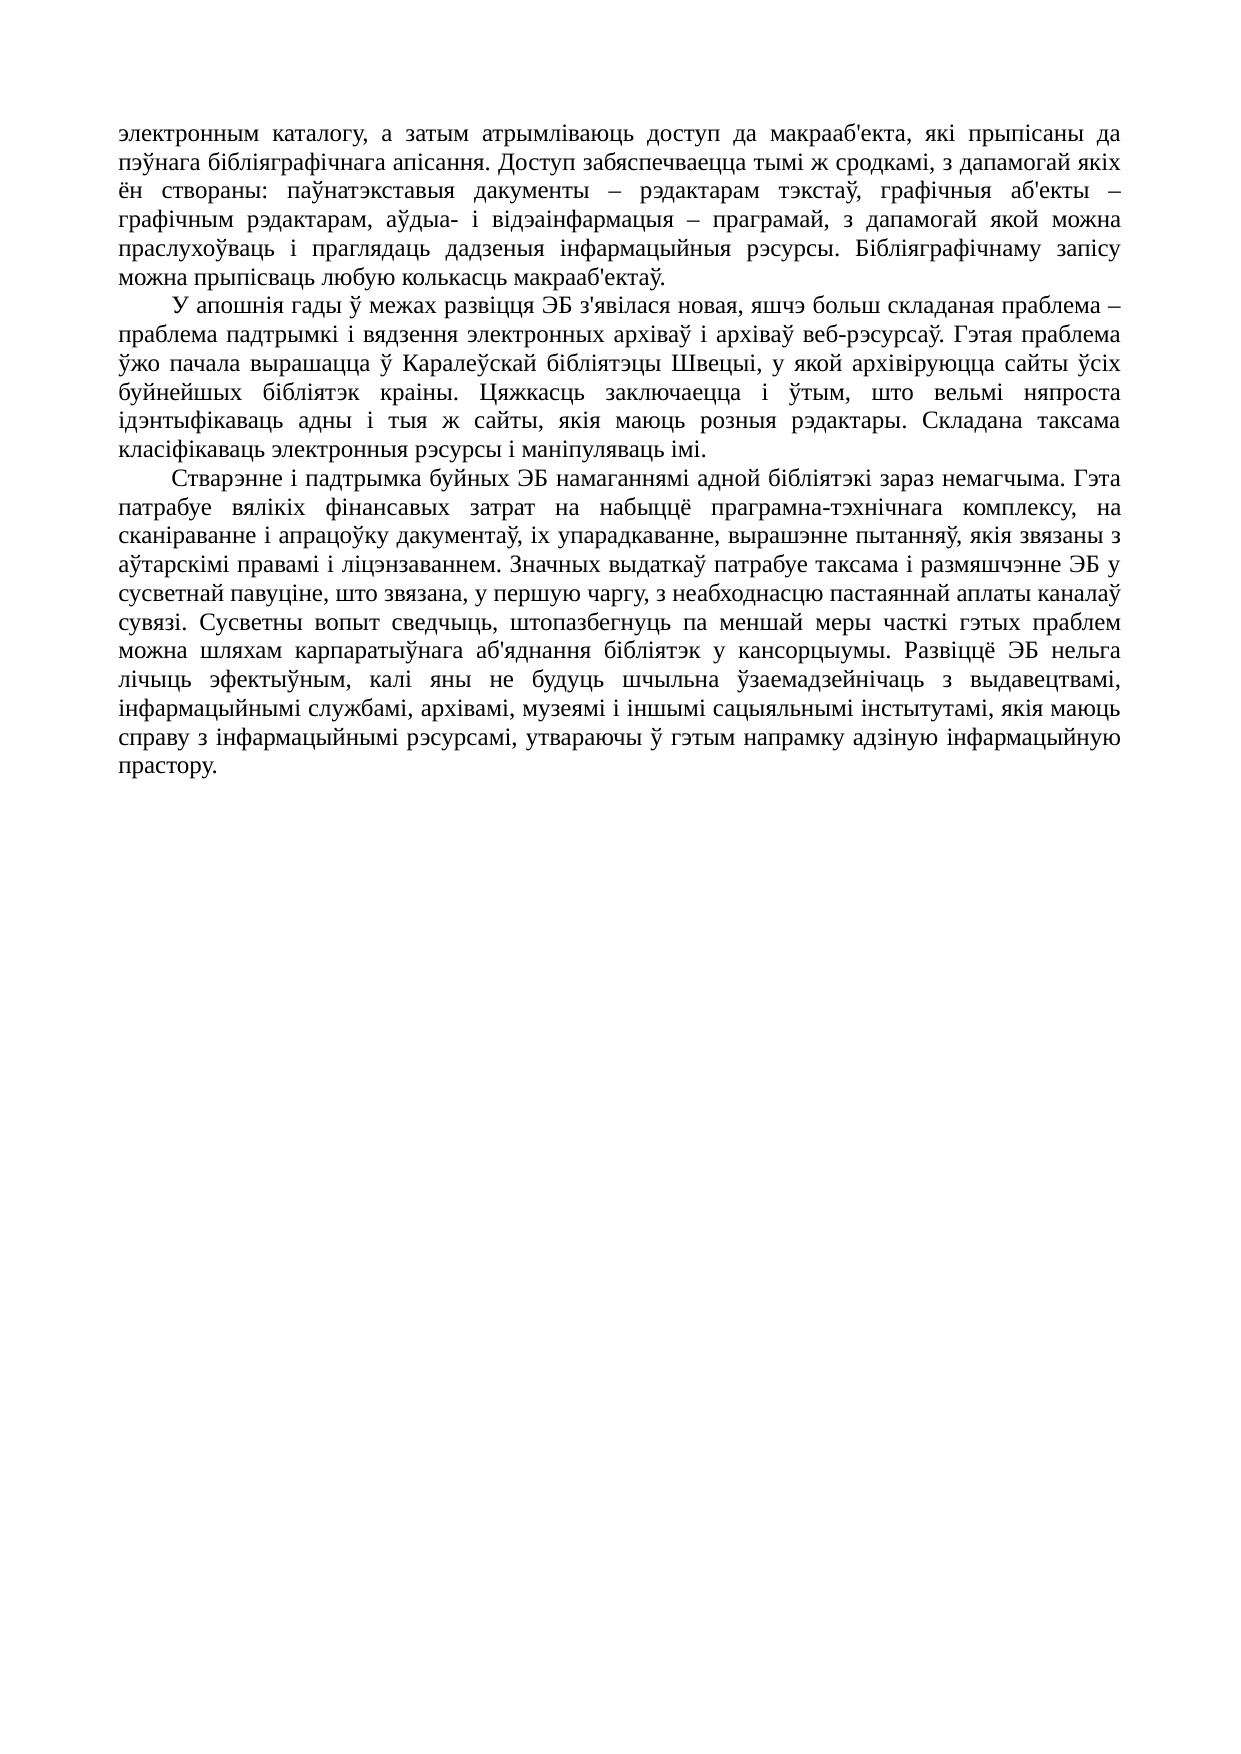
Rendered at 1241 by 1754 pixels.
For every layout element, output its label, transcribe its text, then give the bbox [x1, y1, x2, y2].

text электронным каталогу, а затым атрымліваюць доступ да макрааб'екта, які прыпісаны да пэўнага бібліяграфічнага апісання. Доступ забяспечваецца тымі ж сродкамі, з дапамогай якіх ён створаны: паўнатэкставыя дакументы – рэдактарам тэкстаў, графічныя аб'екты –графічным рэдактарам, аўдыа- і відэаінфармацыя – праграмай, з дапамогай якой можна праслухоўваць і праглядаць дадзеныя інфармацыйныя рэсурсы. Бібліяграфічнаму запісу можна прыпісваць любую колькасць макрааб'ектаў. [118, 118, 1122, 291]
text Стварэнне і падтрымка буйных ЭБ намаганнямі адной бібліятэкі зараз немагчыма. Гэта патрабуе вялікіх фінансавых затрат на набыццё праграмна-тэхнічнага комплексу, на сканіраванне і апрацоўку дакументаў, іх упарадкаванне, вырашэнне пытанняў, якія звязаны з аўтарскімі правамі і ліцэнзаваннем. Значных выдаткаў патрабуе таксама і размяшчэнне ЭБ у сусветнай павуціне, што звязана, у першую чаргу, з неабходнасцю пастаяннай аплаты каналаў сувязі. Сусветны вопыт сведчыць, штопазбегнуць па меншай меры часткі гэтых праблем можна шляхам карпаратыўнага аб'яднання бібліятэк у кансорцыумы. Развіццё ЭБ нельга лічыць эфектыўным, калі яны не будуць шчыльна ўзаемадзейнічаць з выдавецтвамі, інфармацыйнымі службамі, архівамі, музеямі і іншымі сацыяльнымі інстытутамі, якія маюць справу з інфармацыйнымі рэсурсамі, утвараючы ў гэтым напрамку адзіную інфармацыйную прастору. [118, 463, 1122, 779]
text У апошнія гады ў межах развіцця ЭБ з'явілася новая, яшчэ больш складаная праблема – праблема падтрымкі і вядзення электронных архіваў і архіваў веб-рэсурсаў. Гэтая праблема ўжо пачала вырашацца ў Каралеўскай бібліятэцы Швецыі, у якой архівіруюцца сайты ўсіх буйнейшых бібліятэк краіны. Цяжкасць заключаецца і ўтым, што вельмі няпроста ідэнтыфікаваць адны і тыя ж сайты, якія маюць розныя рэдактары. Складана таксама класіфікаваць электронныя рэсурсы і маніпуляваць імі. [118, 291, 1122, 463]
